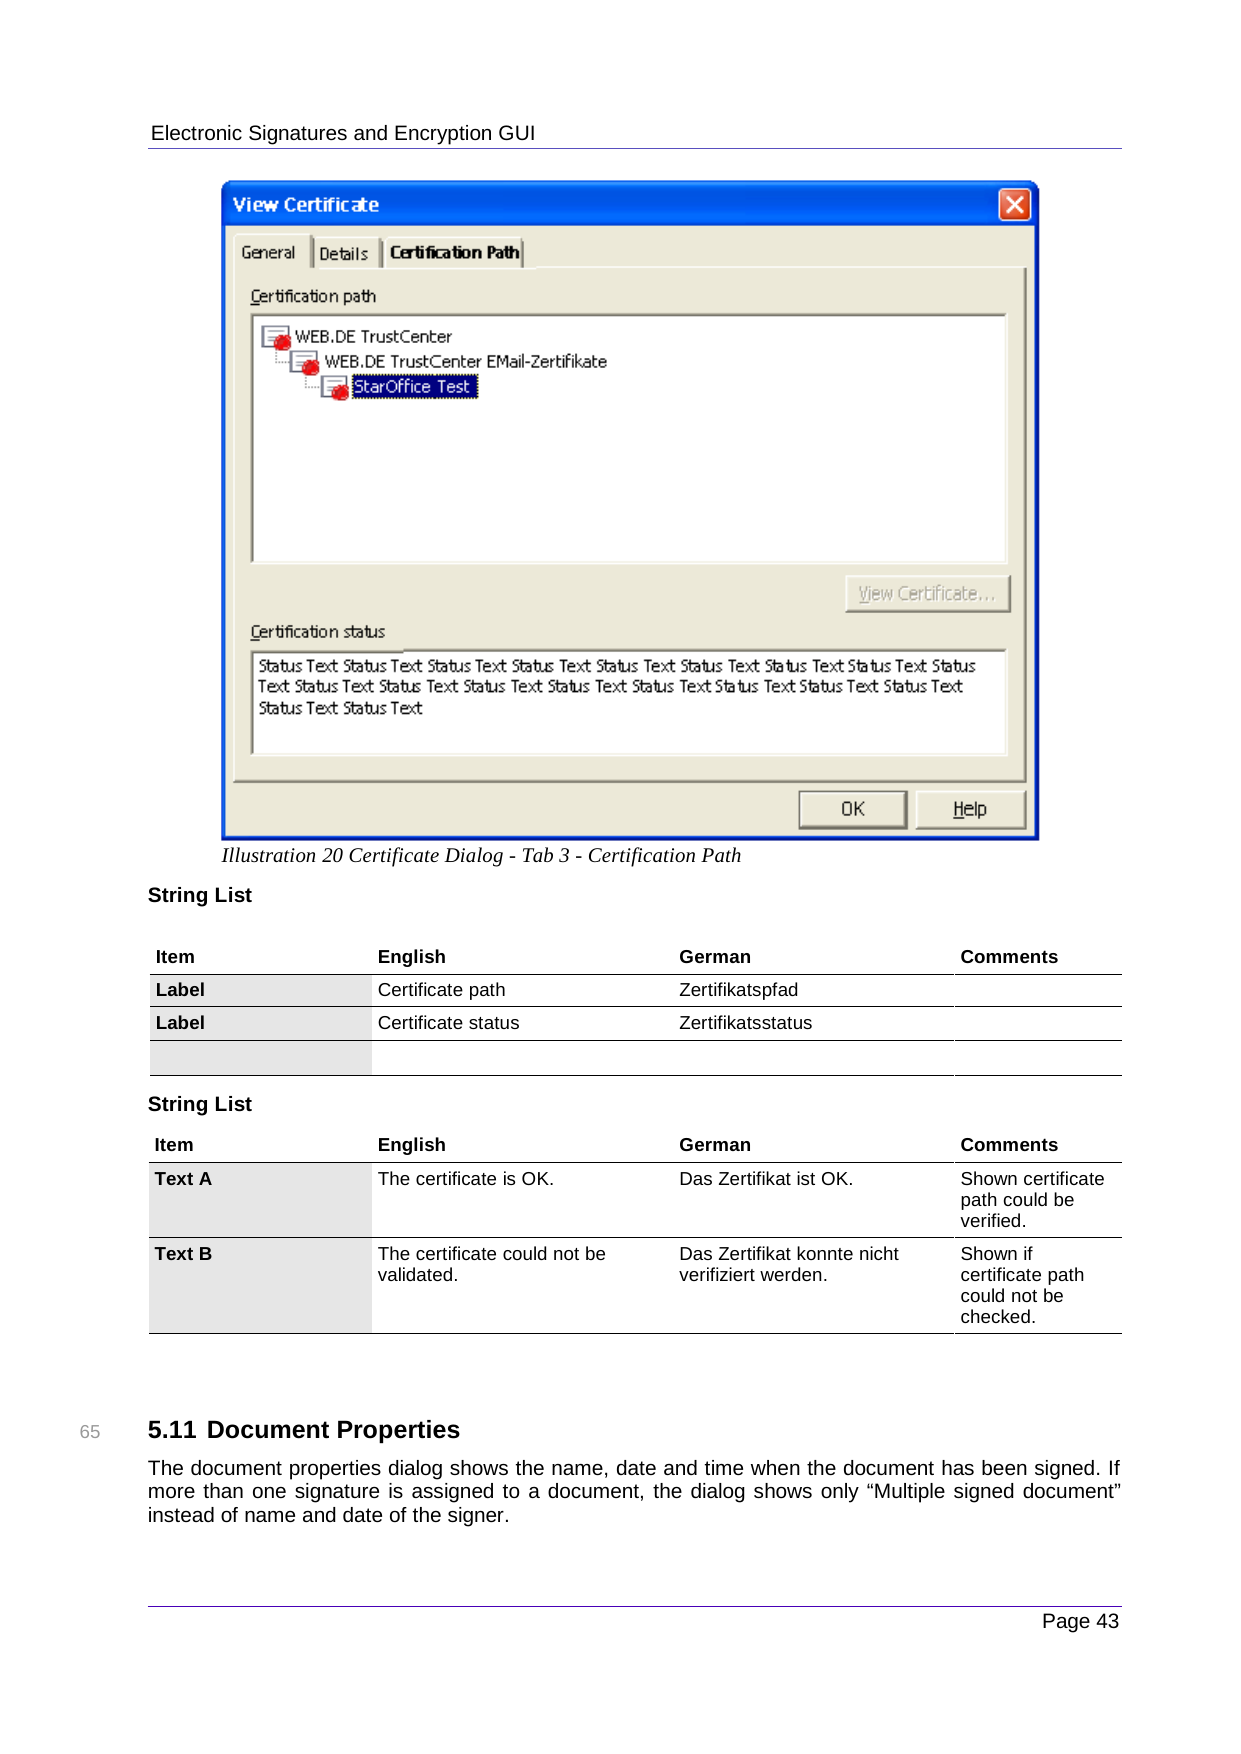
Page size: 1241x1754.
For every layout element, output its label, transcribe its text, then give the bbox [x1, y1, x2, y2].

table_cell Certificate status [372, 1007, 673, 1040]
table_cell [955, 1041, 1122, 1075]
table_header Comments [955, 941, 1122, 973]
table_cell [372, 1041, 673, 1075]
table_cell The certificate could not be validated. [372, 1238, 673, 1333]
table_cell Text B [149, 1238, 372, 1333]
text String List [148, 1093, 1122, 1116]
table_cell [955, 1007, 1122, 1040]
table_cell Das Zertifikat konnte nicht verifiziert werden. [673, 1238, 954, 1333]
table_cell Label [150, 1007, 372, 1040]
table_cell Zertifikatspfad [673, 975, 954, 1006]
text String List [148, 884, 1122, 907]
table_cell [673, 1041, 954, 1075]
table_cell Text A [149, 1163, 372, 1237]
table_cell Zertifikatsstatus [673, 1007, 954, 1040]
table_cell Shown if certificate path could not be checked. [955, 1238, 1122, 1333]
table_header English [372, 1129, 673, 1162]
table_header Item [150, 941, 372, 973]
table_header English [372, 941, 673, 973]
table_cell Shown certificate path could be verified. [955, 1163, 1122, 1237]
table_header Item [149, 1129, 372, 1162]
text The document properties dialog shows the name, date and time when the document has been signed. If more than one signature is assigned to a document, the dialog shows only “Multiple signed document” instead of name and date of the signer. [148, 1456, 1122, 1527]
table_cell Das Zertifikat ist OK. [673, 1163, 954, 1237]
subtitle Document Properties [148, 1416, 1122, 1444]
table_cell The certificate is OK. [372, 1163, 673, 1237]
table_cell Certificate path [372, 975, 673, 1006]
table_header German [673, 941, 954, 973]
table_cell Label [150, 975, 372, 1006]
text Illustration 20 Certificate Dialog - Tab 3 - Certification Path [221, 844, 1040, 867]
table_cell [955, 975, 1122, 1006]
table_cell [150, 1041, 372, 1075]
table_header Comments [955, 1129, 1122, 1162]
table_header German [673, 1129, 954, 1162]
picture [221, 177, 1041, 844]
